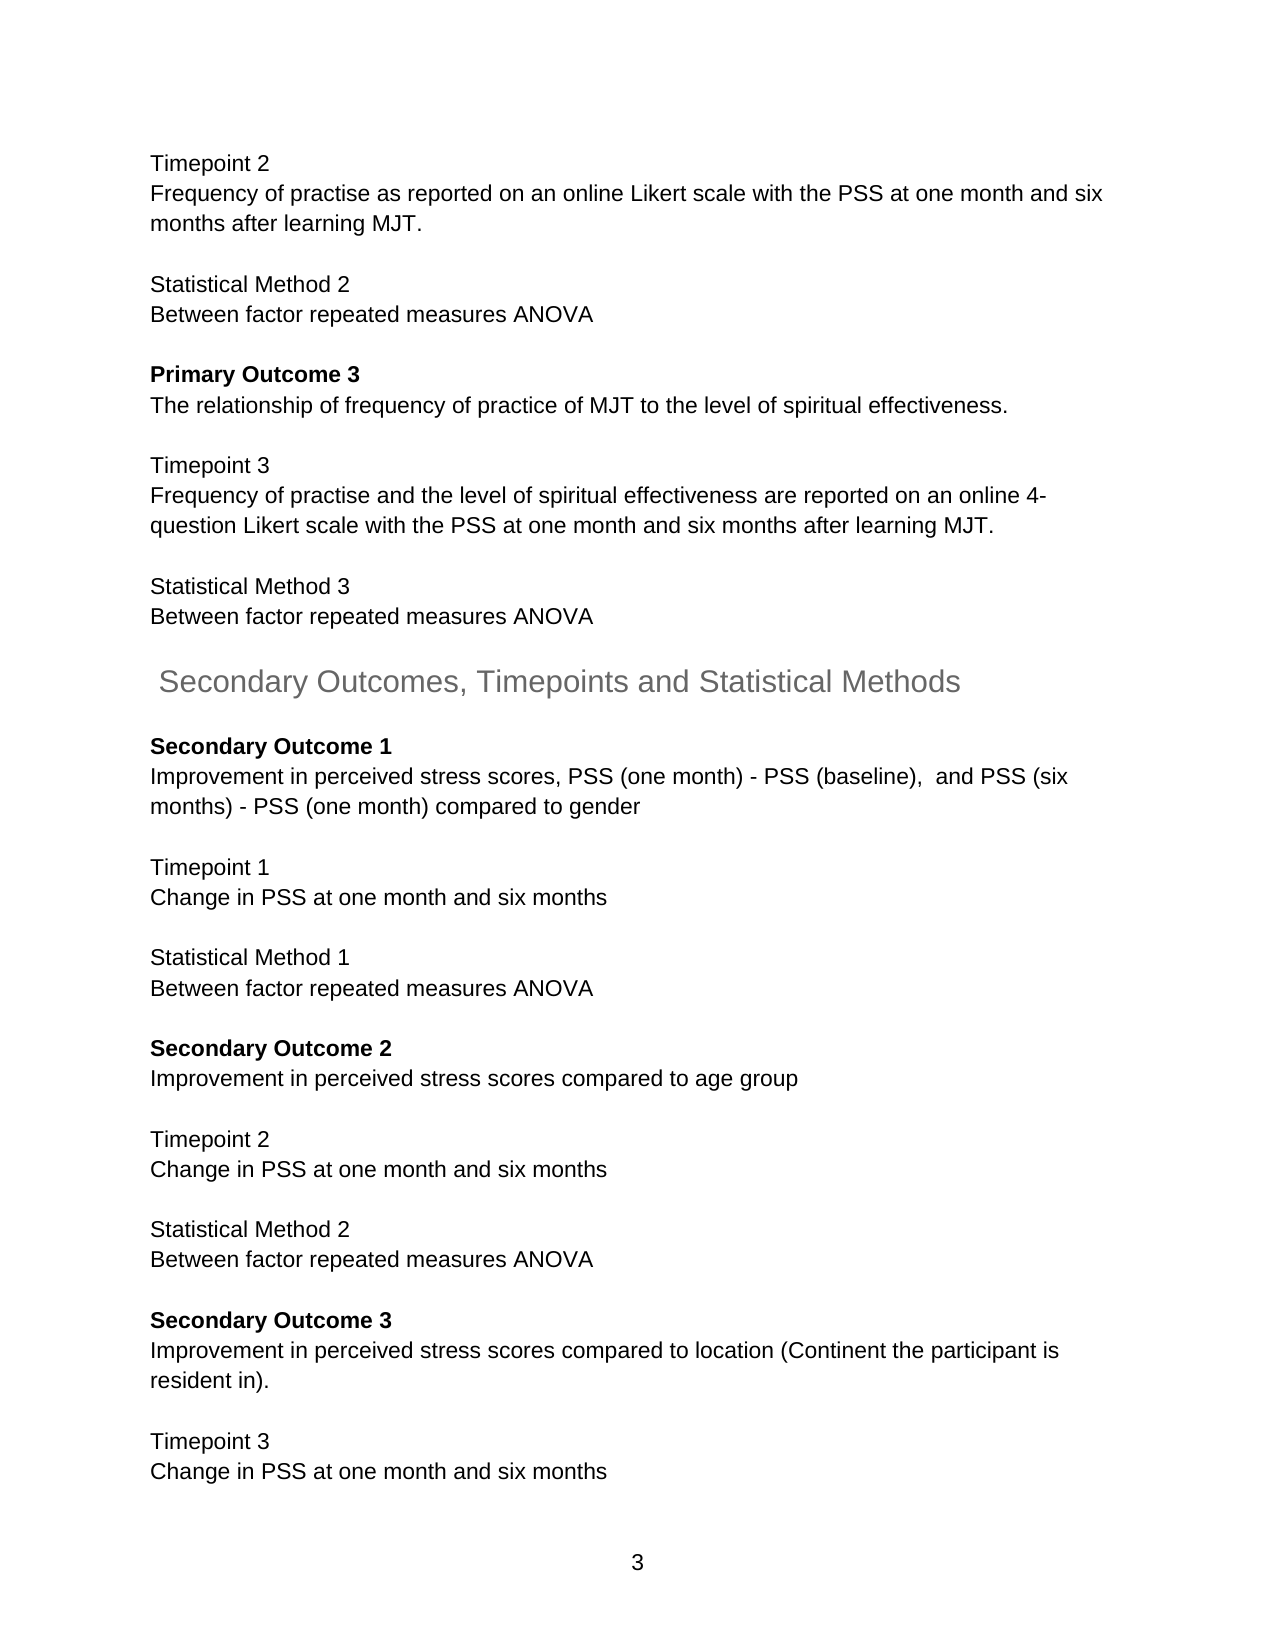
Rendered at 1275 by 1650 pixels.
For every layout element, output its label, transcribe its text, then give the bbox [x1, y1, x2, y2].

text Statistical Method 3 [150, 573, 1125, 599]
text Change in PSS at one month and six months [150, 884, 1125, 910]
text Between factor repeated measures ANOVA [150, 301, 1125, 327]
text Statistical Method 1 [150, 944, 1125, 971]
text Statistical Method 2 [150, 271, 1125, 297]
text Between factor repeated measures ANOVA [150, 974, 1125, 1001]
text Secondary Outcome 1 [150, 733, 1125, 759]
text Change in PSS at one month and six months [150, 1156, 1125, 1182]
text Frequency of practise and the level of spiritual effectiveness are reported on an online 4-question Likert scale with the PSS at one month and six months after learning MJT. [150, 482, 1125, 539]
text Timepoint 2 [150, 150, 1125, 176]
text Between factor repeated measures ANOVA [150, 1246, 1125, 1273]
subtitle Secondary Outcomes, Timepoints and Statistical Methods [150, 663, 1125, 699]
text Secondary Outcome 3 [150, 1307, 1125, 1333]
text Improvement in perceived stress scores compared to age group [150, 1065, 1125, 1091]
text Timepoint 2 [150, 1126, 1125, 1152]
text Frequency of practise as reported on an online Likert scale with the PSS at one month and six months after learning MJT. [150, 180, 1125, 237]
text Between factor repeated measures ANOVA [150, 603, 1125, 629]
text Statistical Method 2 [150, 1216, 1125, 1242]
text Change in PSS at one month and six months [150, 1458, 1125, 1484]
text Timepoint 3 [150, 1428, 1125, 1454]
text The relationship of frequency of practice of MJT to the level of spiritual effectiveness. [150, 392, 1125, 418]
text Secondary Outcome 2 [150, 1035, 1125, 1061]
text Improvement in perceived stress scores compared to location (Continent the participant is resident in). [150, 1337, 1125, 1393]
text Primary Outcome 3 [150, 361, 1125, 388]
text Timepoint 1 [150, 854, 1125, 880]
text Improvement in perceived stress scores, PSS (one month) - PSS (baseline), and PSS (six months) - PSS (one month) compared to gender [150, 763, 1125, 819]
text Timepoint 3 [150, 452, 1125, 478]
